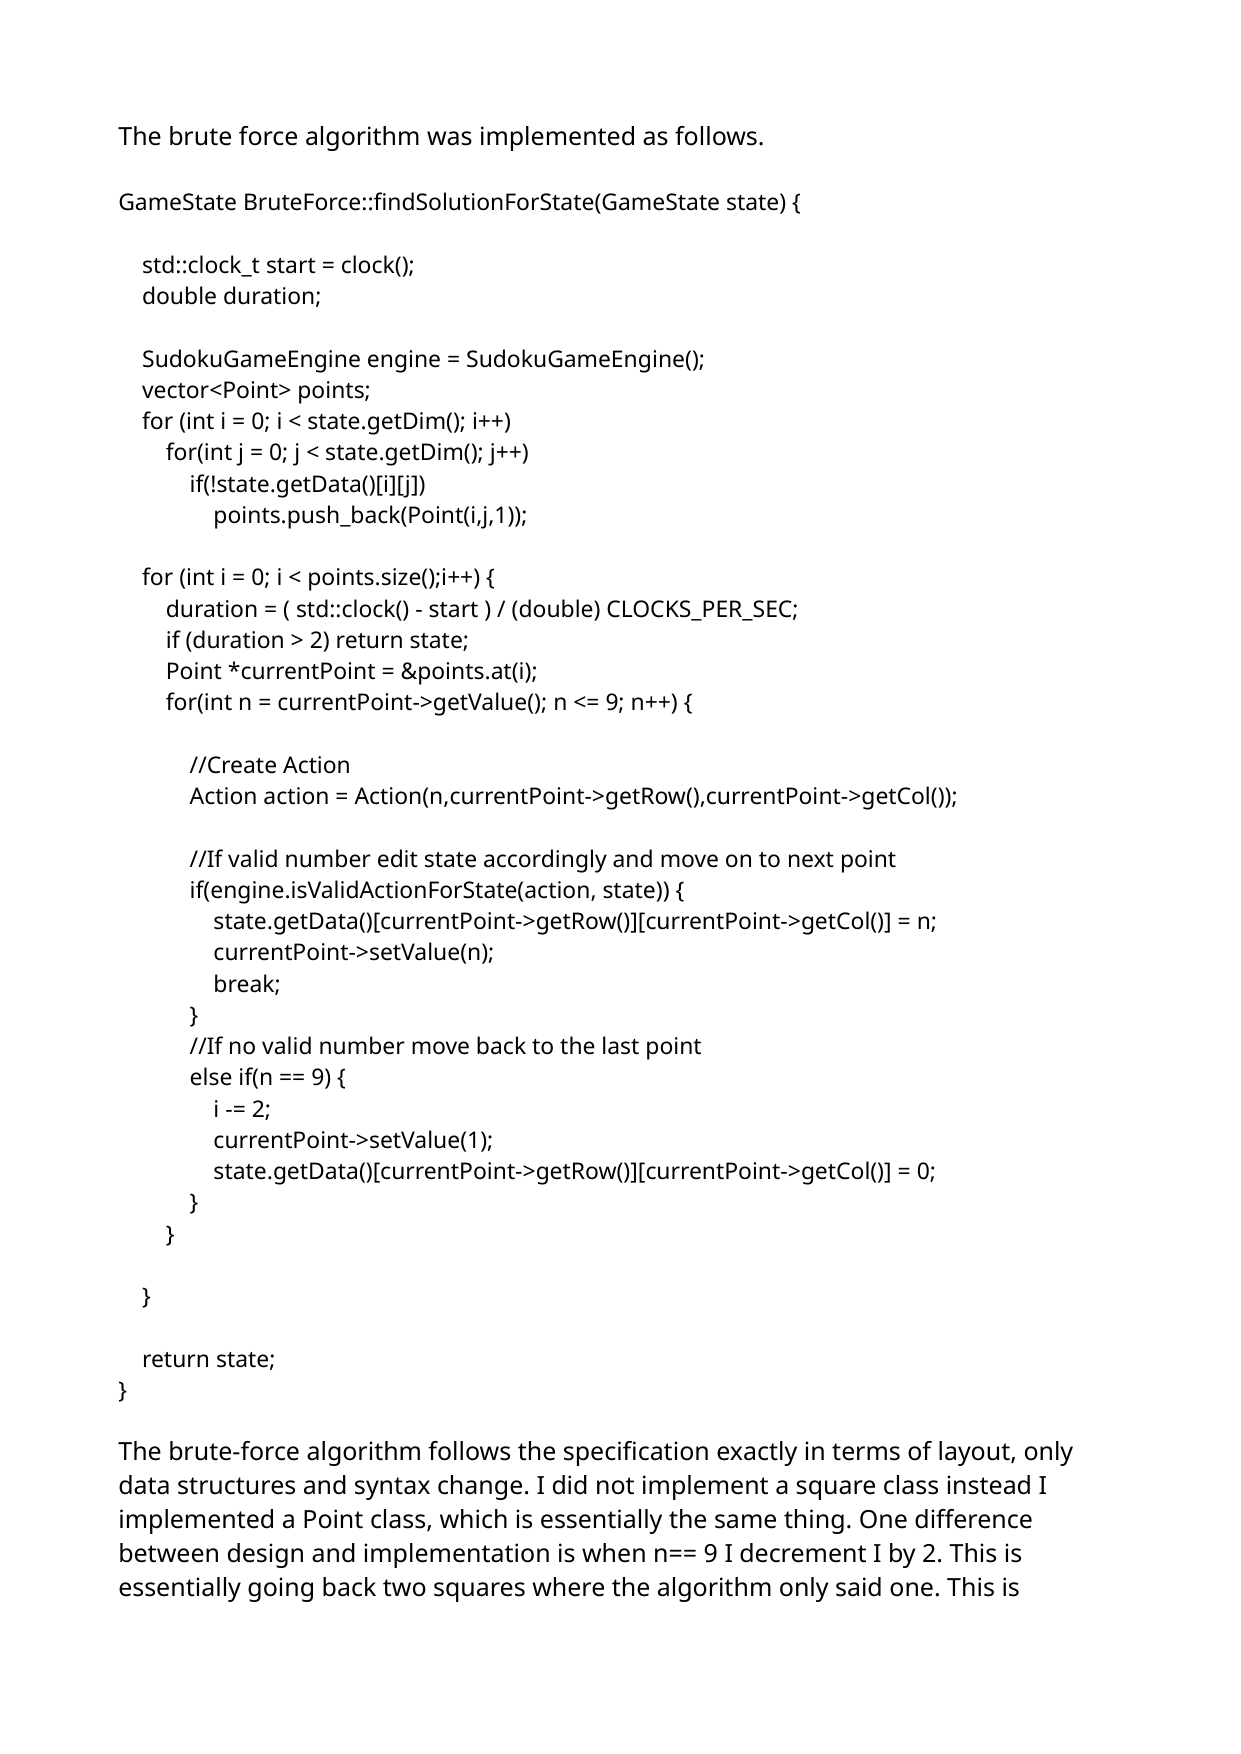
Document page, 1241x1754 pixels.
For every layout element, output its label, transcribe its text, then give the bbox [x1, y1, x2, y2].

text } [118, 1186, 1122, 1217]
text double duration; [118, 280, 1122, 311]
text Action action = Action(n,currentPoint->getRow(),currentPoint->getCol()); [118, 780, 1122, 811]
text currentPoint->setValue(n); [118, 936, 1122, 967]
text std::clock_t start = clock(); [118, 249, 1122, 280]
text } [118, 1280, 1122, 1311]
text vector<Point> points; [118, 374, 1122, 405]
text state.getData()[currentPoint->getRow()][currentPoint->getCol()] = n; [118, 905, 1122, 936]
text for(int j = 0; j < state.getDim(); j++) [118, 436, 1122, 467]
text if (duration > 2) return state; [118, 624, 1122, 655]
text Point *currentPoint = &points.at(i); [118, 655, 1122, 686]
text } [118, 1374, 1122, 1405]
text GameState BruteForce::findSolutionForState(GameState state) { [118, 186, 1122, 217]
text } [118, 1217, 1122, 1249]
text i -= 2; [118, 1092, 1122, 1124]
text currentPoint->setValue(1); [118, 1124, 1122, 1155]
text for (int i = 0; i < points.size();i++) { [118, 561, 1122, 592]
text The brute-force algorithm follows the specification exactly in terms of layout, only data structures and syntax change. I did not implement a square class instead I implemented a Point class, which is essentially the same thing. One difference between design and implementation is when n== 9 I decrement I by 2. This is essentially going back two squares where the algorithm only said one. This is [118, 1434, 1122, 1604]
text else if(n == 9) { [118, 1061, 1122, 1092]
text state.getData()[currentPoint->getRow()][currentPoint->getCol()] = 0; [118, 1155, 1122, 1186]
text //If valid number edit state accordingly and move on to next point [118, 842, 1122, 874]
text for (int i = 0; i < state.getDim(); i++) [118, 405, 1122, 436]
text points.push_back(Point(i,j,1)); [118, 499, 1122, 530]
text } [118, 999, 1122, 1030]
text if(!state.getData()[i][j]) [118, 467, 1122, 499]
text SudokuGameEngine engine = SudokuGameEngine(); [118, 342, 1122, 374]
text break; [118, 967, 1122, 999]
text duration = ( std::clock() - start ) / (double) CLOCKS_PER_SEC; [118, 592, 1122, 624]
text //If no valid number move back to the last point [118, 1030, 1122, 1061]
text //Create Action [118, 749, 1122, 780]
text if(engine.isValidActionForState(action, state)) { [118, 874, 1122, 905]
text return state; [118, 1342, 1122, 1374]
text The brute force algorithm was implemented as follows. [118, 118, 1122, 152]
text for(int n = currentPoint->getValue(); n <= 9; n++) { [118, 686, 1122, 717]
